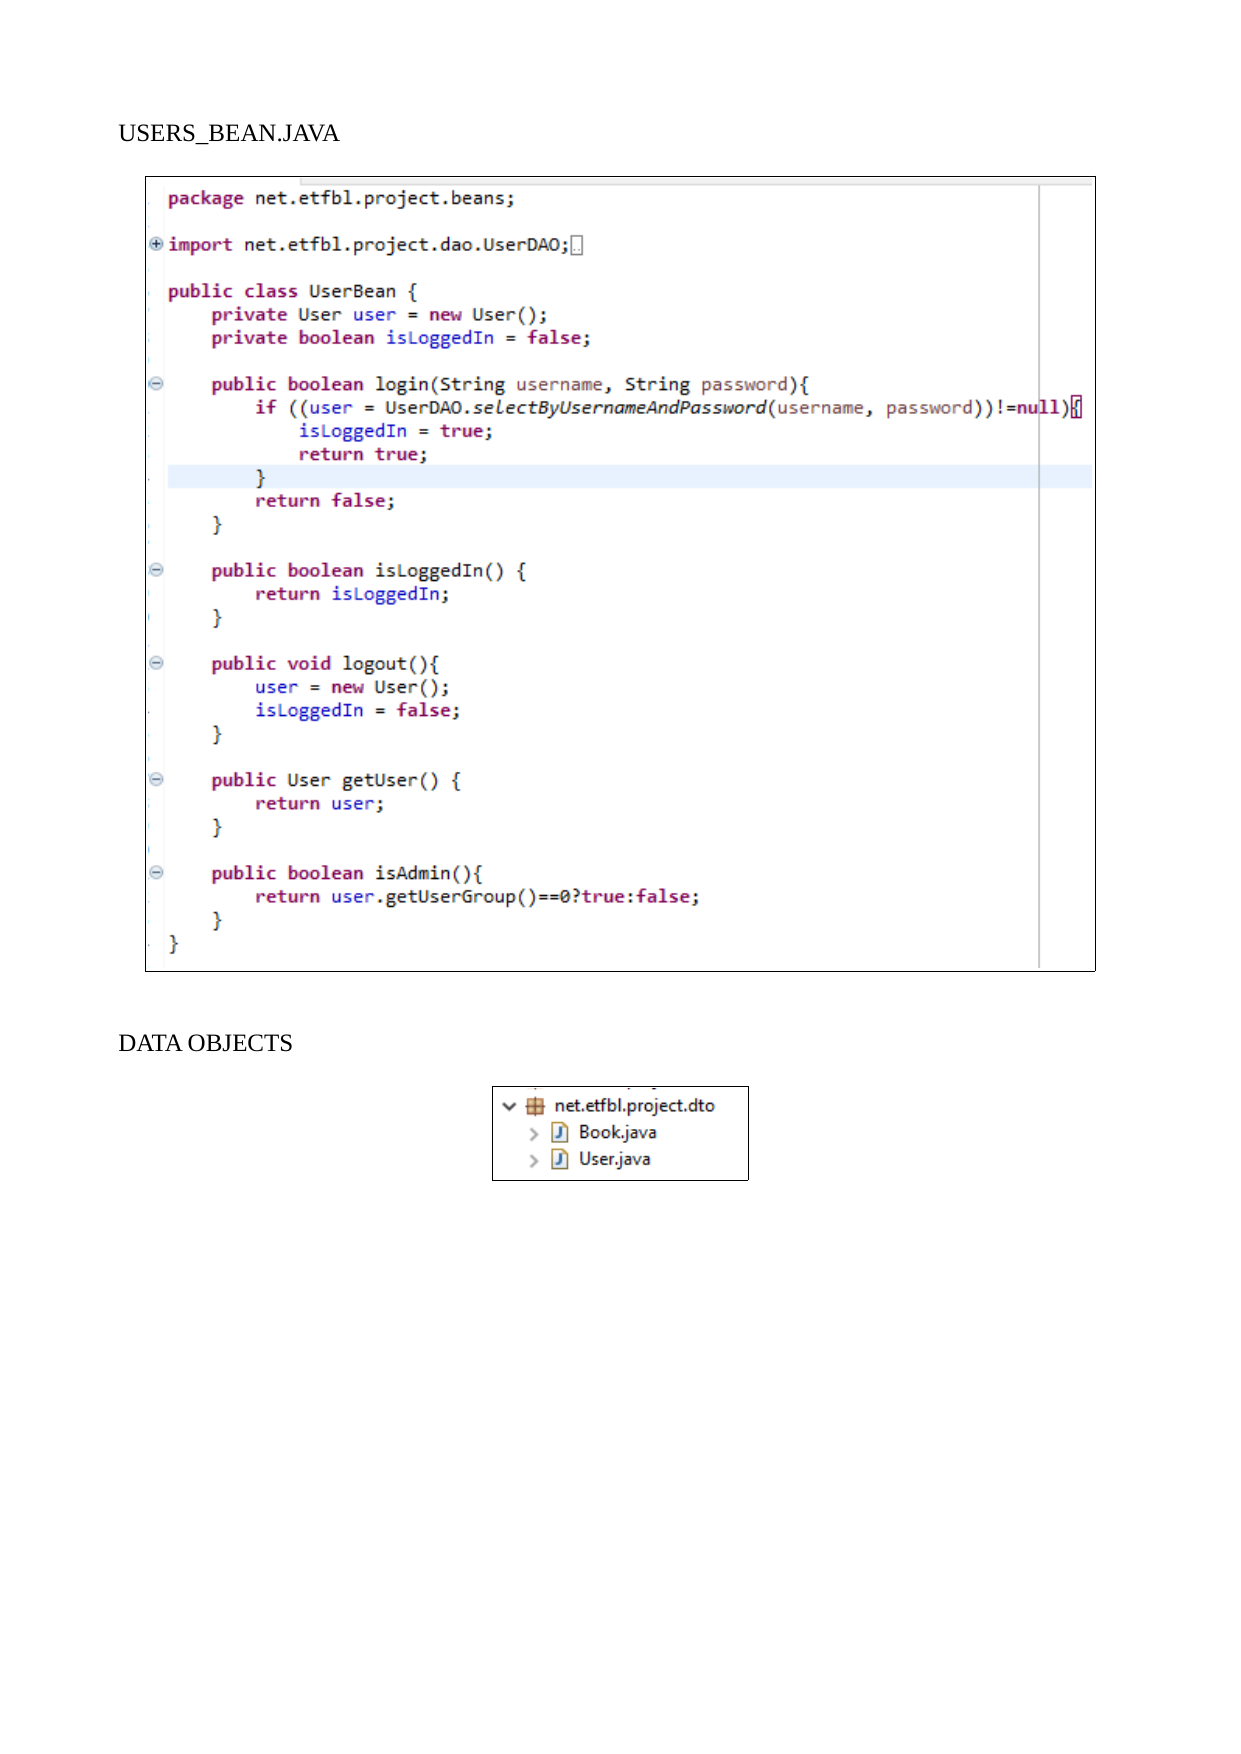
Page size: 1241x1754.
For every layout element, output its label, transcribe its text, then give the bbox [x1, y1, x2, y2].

picture [495, 1088, 746, 1177]
text USERS_BEAN.JAVA [118, 118, 1122, 147]
text DATA OBJECTS [118, 1028, 1122, 1057]
picture [148, 178, 1093, 968]
